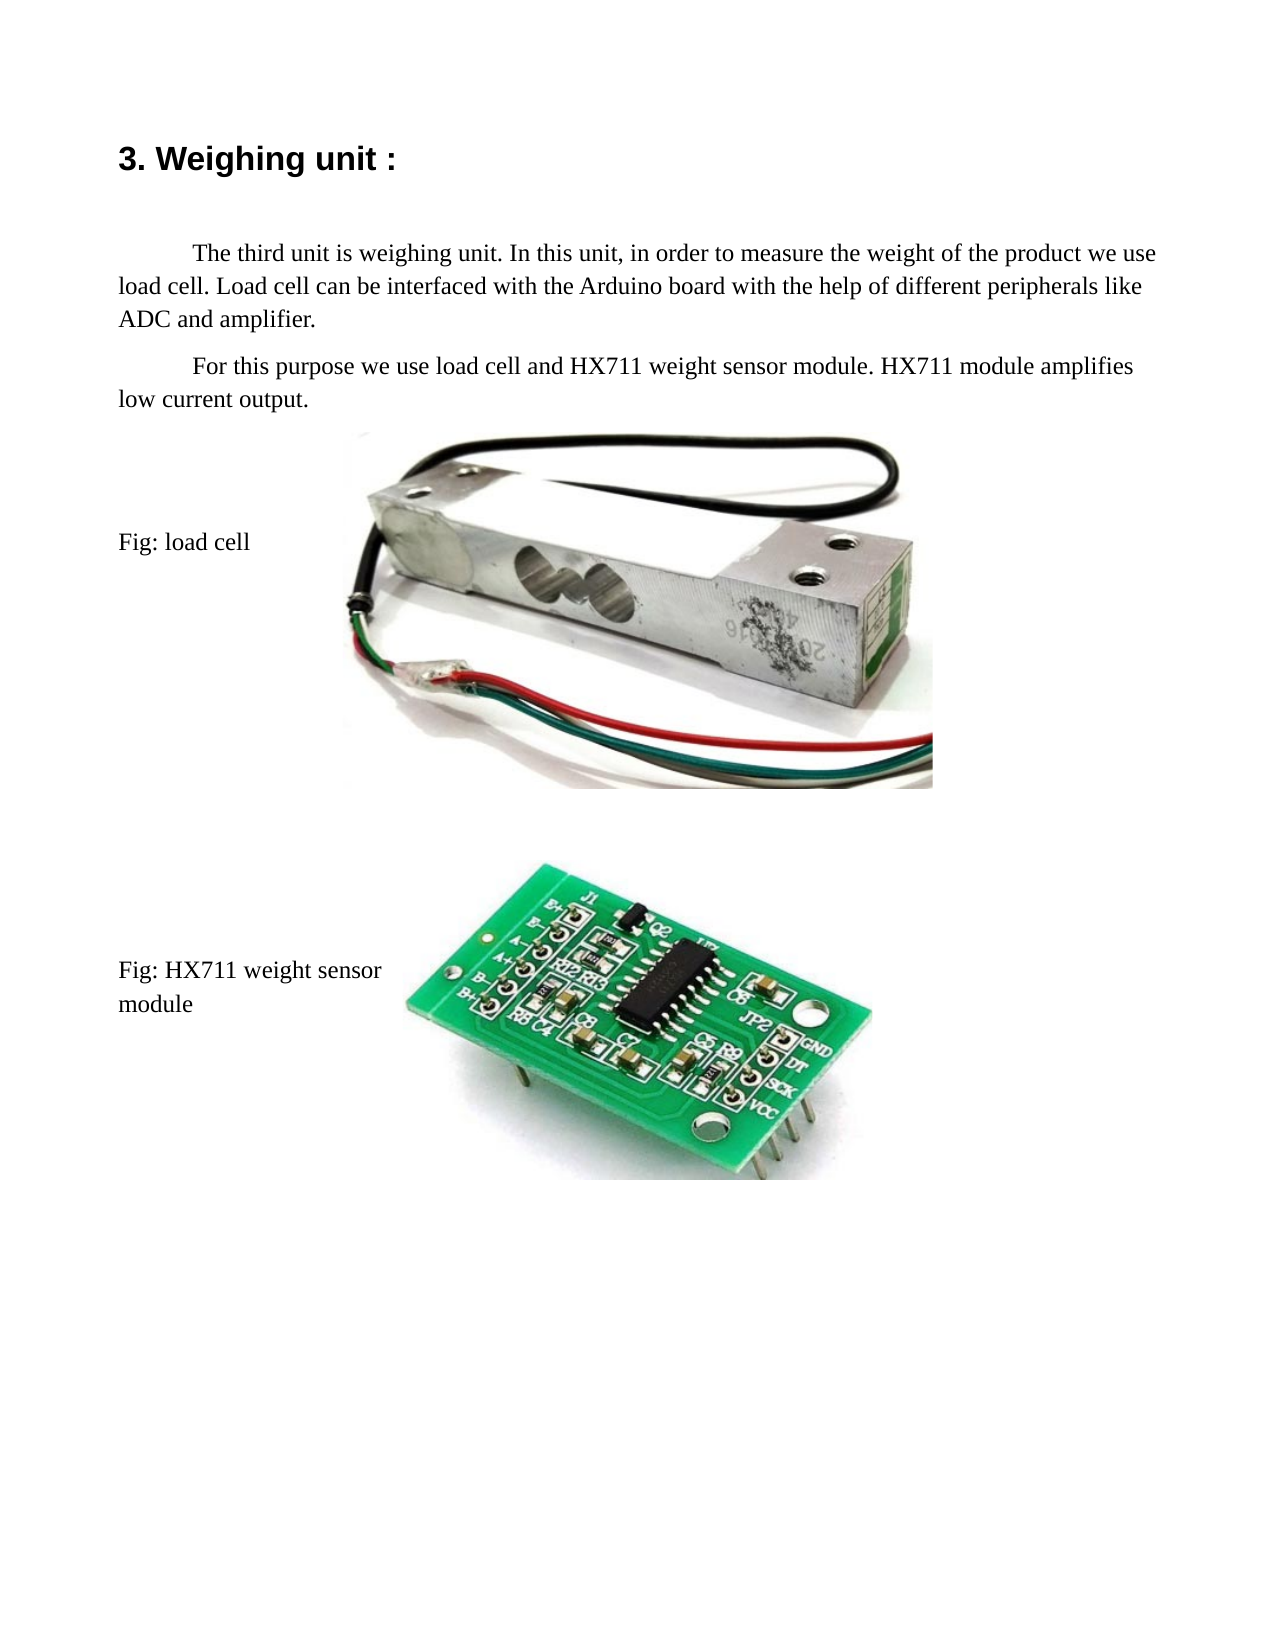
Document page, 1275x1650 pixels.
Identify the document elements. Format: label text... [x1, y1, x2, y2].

picture [342, 432, 933, 789]
text Fig: load cell [118, 527, 342, 556]
text [933, 527, 1157, 556]
text [873, 956, 1157, 1017]
subtitle 3. Weighing unit : [118, 139, 1157, 178]
text Fig: HX711 weight sensor module [118, 956, 402, 1017]
text The third unit is weighing unit. In this unit, in order to measure the weight of the product we use load cell. Load cell can be interfaced with the Arduino board with the help of different peripherals like ADC and amplifier. [118, 238, 1157, 332]
text For this purpose we use load cell and HX711 weight sensor module. HX711 module amplifies low current output. [118, 351, 1157, 413]
picture [402, 860, 873, 1180]
